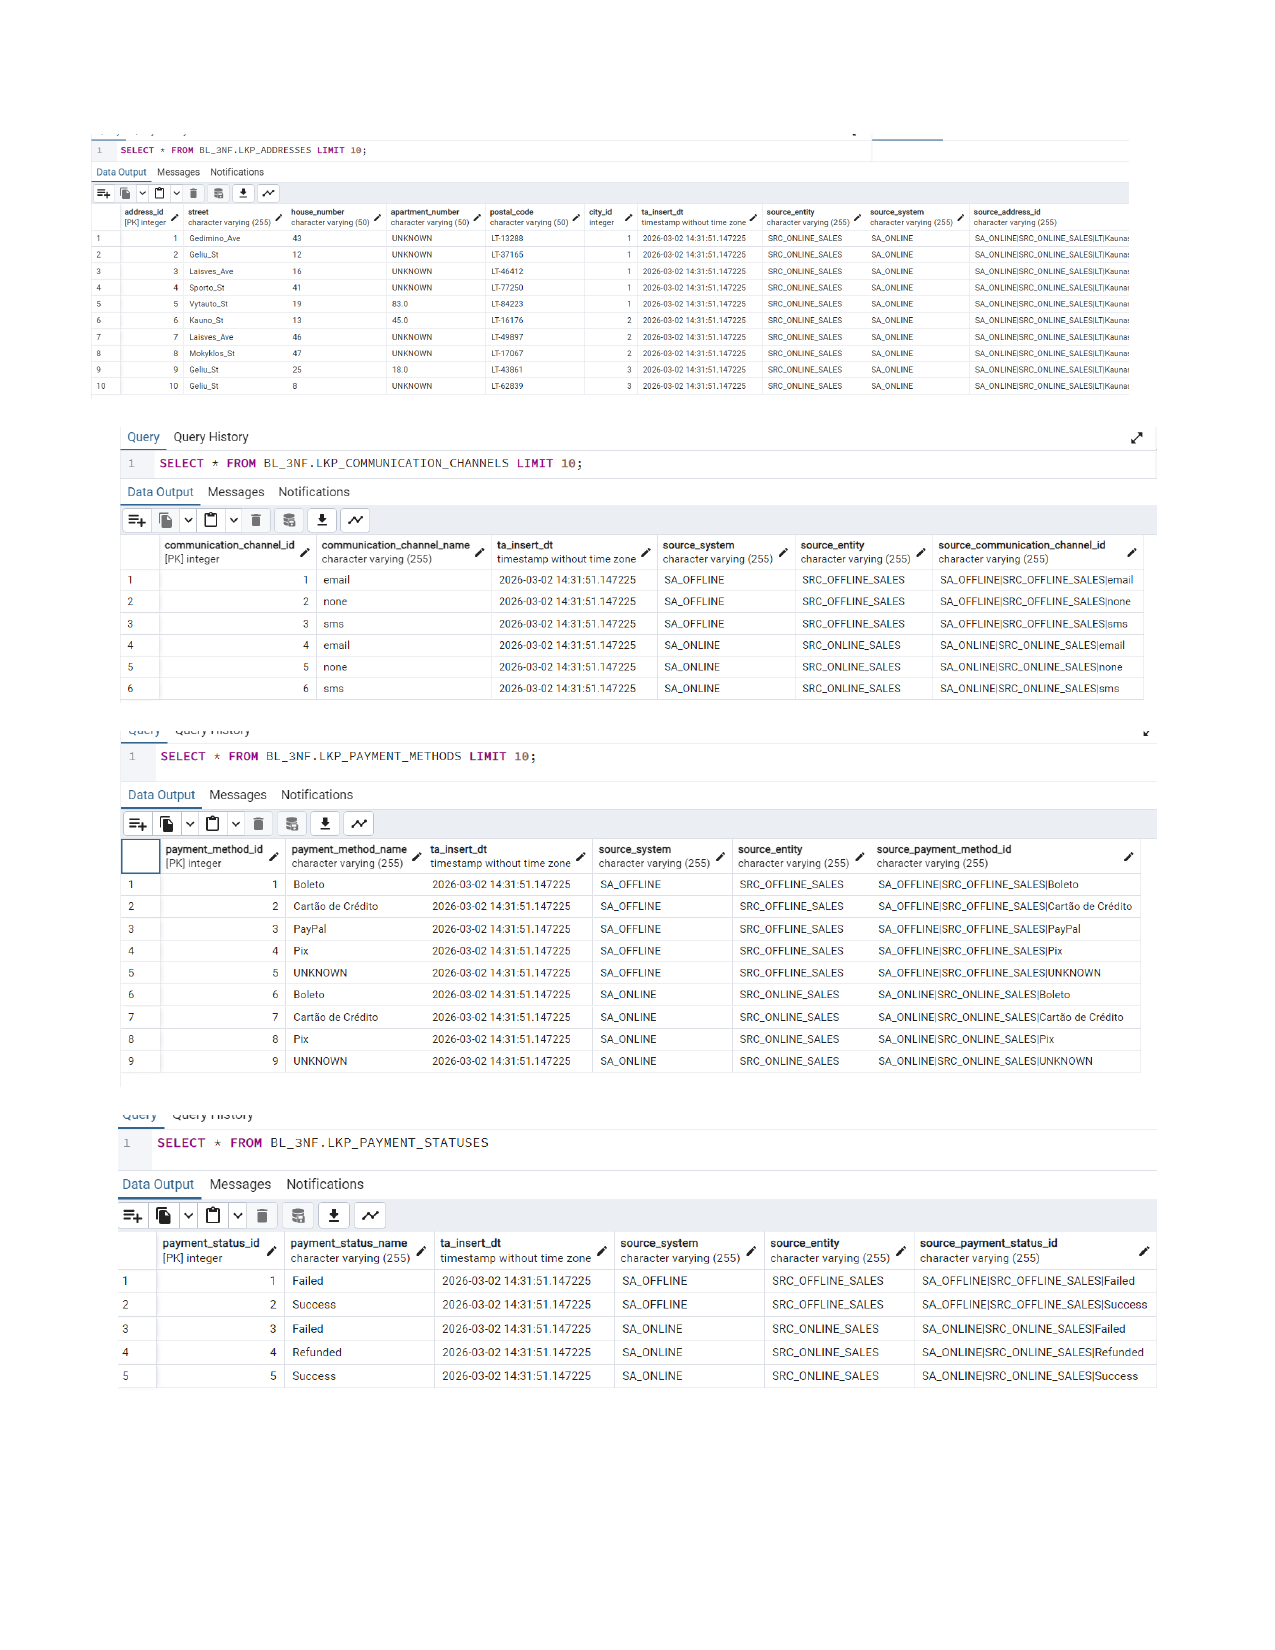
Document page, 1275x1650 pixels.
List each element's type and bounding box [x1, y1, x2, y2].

picture [90, 134, 1129, 399]
picture [118, 731, 1157, 1087]
picture [118, 427, 1157, 703]
picture [118, 1115, 1157, 1391]
